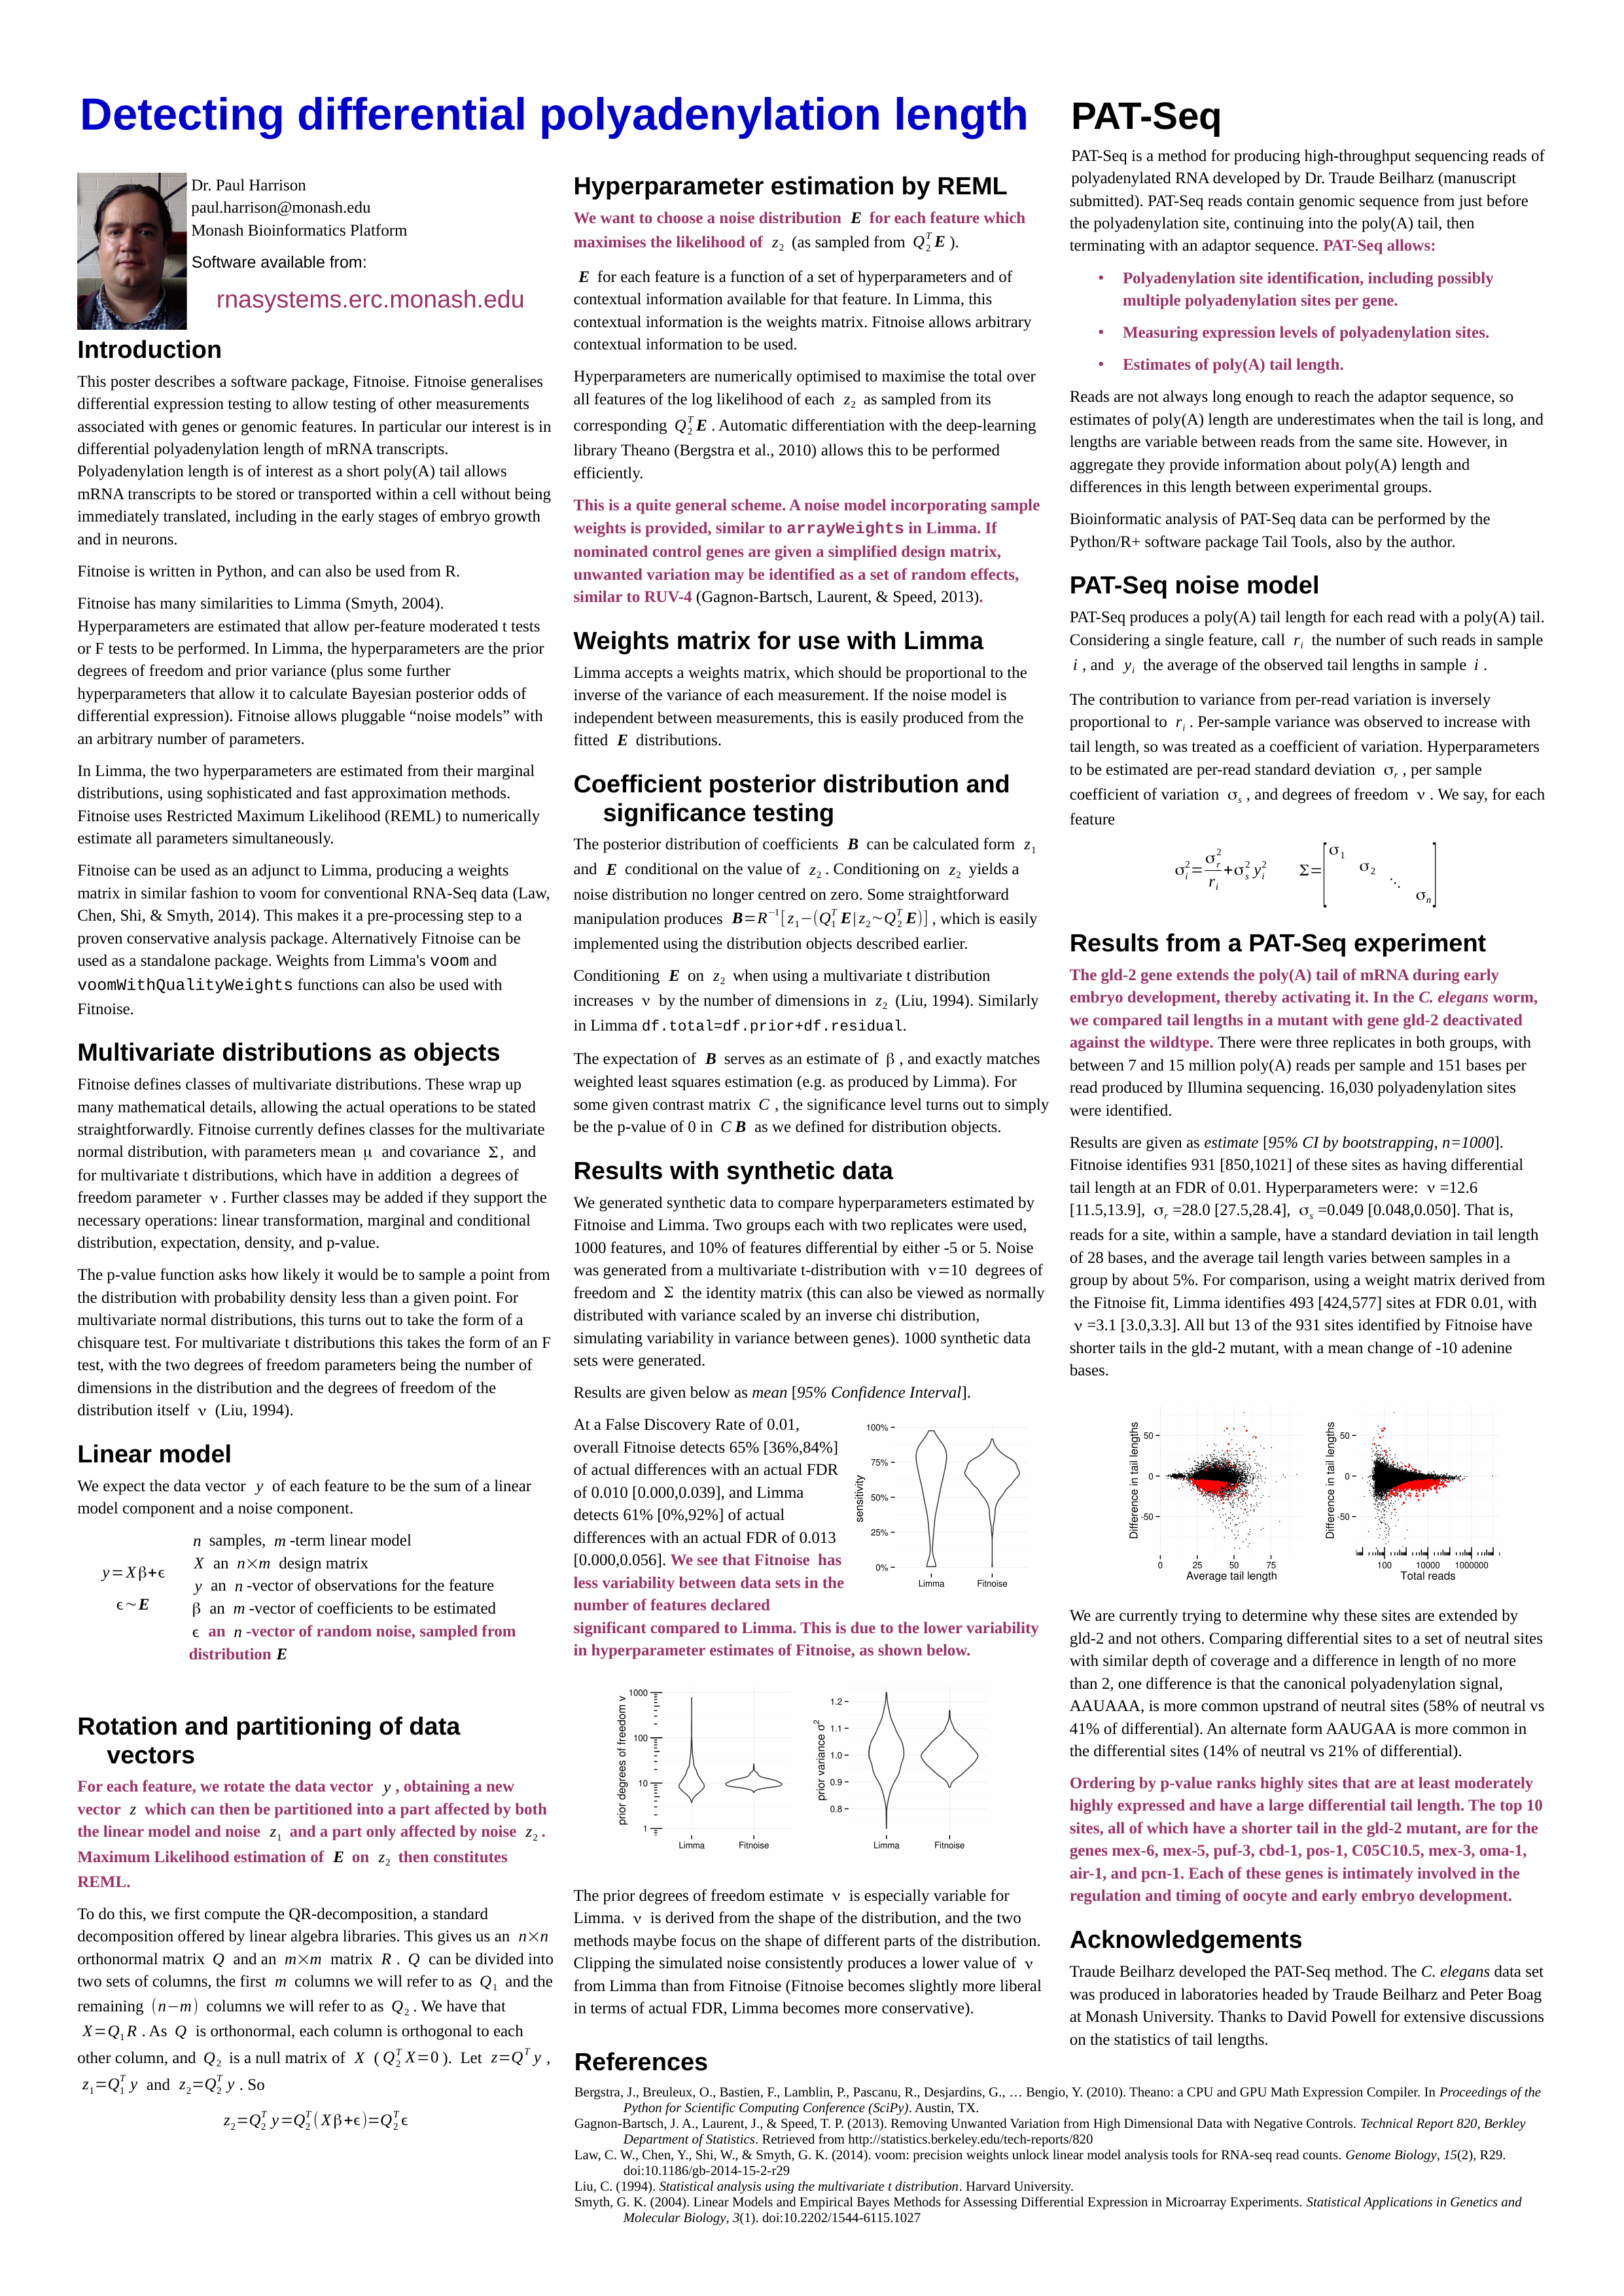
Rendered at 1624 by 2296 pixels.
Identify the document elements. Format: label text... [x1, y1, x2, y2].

text Limma accepts a weights matrix, which should be proportional to the inverse of the variance of each measurement. If the noise model is independent between measurements, this is easily produced from the fitted distributions. [573, 663, 1050, 749]
picture [1120, 1392, 1513, 1589]
subtitle Linear model [77, 1439, 554, 1468]
text At a False Discovery Rate of 0.01, overall Fitnoise detects 65% [36%,84%] of actual differences with an actual FDR of 0.010 [0.000,0.039], and Limma detects 61% [0%,92%] of actual differences with an actual FDR of 0.013 [0.000,0.056]. We see that Fitnoise has less variability between data sets in the number of features declared significant compared to Limma. This is due to the lower variability in hyperparameter estimates of Fitnoise, as shown below. [573, 1415, 1050, 1659]
text Hyperparameters are numerically optimised to maximise the total over all features of the log likelihood of each as sampled from its corresponding . Automatic differentiation with the deep-learning library Theano (Bergstra et al., 2010) allows this to be performed efficiently. [573, 366, 1050, 482]
picture [77, 173, 187, 330]
text Bioinformatic analysis of PAT-Seq data can be performed by the Python/R+ software package Tail Tools, also by the author. [1069, 509, 1546, 551]
text Ordering by p-value ranks highly sites that are at least moderately highly expressed and have a large differential tail length. The top 10 sites, all of which have a shorter tail in the gld-2 mutant, are for the genes mex-6, mex-5, puf-3, cbd-1, pos-1, C05C10.5, mex-3, oma-1, air-1, and pcn-1. Each of these genes is intimately involved in the regulation and timing of oocyte and early embryo development. [1069, 1773, 1546, 1905]
subtitle Hyperparameter estimation by REML [573, 164, 1050, 200]
text The expectation of serves as an estimate of , and exactly matches weighted least squares estimation (e.g. as produced by Limma). For some given contrast matrix , the significance level turns out to simply be the p-value of 0 in as we defined for distribution objects. [573, 1049, 1050, 1136]
text Dr. Paul Harrison paul.harrison@monash.edu Monash Bioinformatics Platform [77, 77, 554, 239]
text Software available from: [187, 253, 554, 271]
text For each feature, we rotate the data vector , obtaining a new vector which can then be partitioned into a part affected by both the linear model and noise and a part only affected by noise . Maximum Likelihood estimation of on then constitutes REML. [77, 1777, 554, 1890]
subtitle Introduction [77, 334, 554, 363]
text This poster describes a software package, Fitnoise. Fitnoise generalises differential expression testing to allow testing of other measurements associated with genes or genomic features. In particular our interest is in differential polyadenylation length of mRNA transcripts. Polyadenylation length is of interest as a short poly(A) tail allows mRNA transcripts to be stored or transported within a cell without being immediately translated, including in the early stages of embryo growth and in neurons. [77, 372, 554, 548]
text Smyth, G. K. (2004). Linear Models and Empirical Bayes Methods for Assessing Differential Expression in Microarray Experiments. Statistical Applications in Genetics and Molecular Biology, 3(1). doi:10.2202/1544-6115.1027 [574, 2194, 1544, 2225]
subtitle Rotation and partitioning of data vectors [77, 1712, 554, 1769]
text Bergstra, J., Breuleux, O., Bastien, F., Lamblin, P., Pascanu, R., Desjardins, G., … Bengio, Y. (2010). Theano: a CPU and GPU Math Expression Compiler. In Proceedings of the Python for Scientific Computing Conference (SciPy). Austin, TX. [574, 2084, 1544, 2115]
text We are currently trying to determine why these sites are extended by gld-2 and not others. Comparing differential sites to a set of neutral sites with similar depth of coverage and a difference in length of no more than 2, one difference is that the canonical polyadenylation signal, AAUAAA, is more common upstrand of neutral sites (58% of neutral vs 41% of differential). An alternate form AAUGAA is more common in the differential sites (14% of neutral vs 21% of differential). [1069, 1606, 1546, 1760]
list Measuring expression levels of polyadenylation sites. [1098, 323, 1546, 342]
text To do this, we first compute the QR-decomposition, a standard decomposition offered by linear algebra libraries. This gives us an orthonormal matrix and an matrix . can be divided into two sets of columns, the first columns we will refer to as and the remaining columns we will refer to as . We have that . As is orthonormal, each column is orthogonal to each other column, and is a null matrix of (). Let , and . So [77, 1904, 554, 2096]
text Fitnoise defines classes of multivariate distributions. These wrap up many mathematical details, allowing the actual operations to be stated straightforwardly. Fitnoise currently defines classes for the multivariate normal distribution, with parameters mean and covariance and for multivariate t distributions, which have in addition a degrees of freedom parameter . Further classes may be added if they support the necessary operations: linear transformation, marginal and conditional distribution, expectation, density, and p-value. [77, 1074, 554, 1252]
text We want to choose a noise distribution for each feature which maximises the likelihood of (as sampled from ). [573, 208, 1050, 253]
subtitle Acknowledgements [1069, 1925, 1546, 1954]
text Fitnoise can be used as an adjunct to Limma, producing a weights matrix in similar fashion to voom for conventional RNA-Seq data (Law, Chen, Shi, & Smyth, 2014). This makes it a pre-processing step to a proven conservative analysis package. Alternatively Fitnoise can be used as a standalone package. Weights from Limma's voom and voomWithQualityWeights functions can also be used with Fitnoise. [77, 861, 554, 1017]
text This is a quite general scheme. A noise model incorporating sample weights is provided, similar to arrayWeights in Limma. If nominated control genes are given a simplified design matrix, unwanted variation may be identified as a set of random effects, similar to RUV-4 (Gagnon-Bartsch, Laurent, & Speed, 2013). [573, 495, 1050, 606]
text for each feature is a function of a set of hyperparameters and of contextual information available for that feature. In Limma, this contextual information is the weights matrix. Fitnoise allows arbitrary contextual information to be used. [573, 267, 1050, 353]
picture [607, 1672, 1000, 1869]
text Law, C. W., Chen, Y., Shi, W., & Smyth, G. K. (2014). voom: precision weights unlock linear model analysis tools for RNA-seq read counts. Genome Biology, 15(2), R29. doi:10.1186/gb-2014-15-2-r29 [574, 2147, 1544, 2178]
table_header [77, 1531, 188, 1672]
text The gld-2 gene extends the poly(A) tail of mRNA during early embryo development, thereby activating it. In the C. elegans worm, we compared tail lengths in a mutant with gene gld-2 deactivated against the wildtype. There were three replicates in both groups, with between 7 and 15 million poly(A) reads per sample and 151 bases per read produced by Illumina sequencing. 16,030 polyadenylation sites were identified. [1069, 965, 1546, 1120]
text Liu, C. (1994). Statistical analysis using the multivariate t distribution. Harvard University. [574, 2178, 1544, 2194]
text We generated synthetic data to compare hyperparameters estimated by Fitnoise and Limma. Two groups each with two replicates were used, 1000 features, and 10% of features differential by either -5 or 5. Noise was generated from a multivariate t-distribution with degrees of freedom and the identity matrix (this can also be viewed as normally distributed with variance scaled by an inverse chi distribution, simulating variability in variance between genes). 1000 synthetic data sets were generated. [573, 1193, 1050, 1369]
text Gagnon-Bartsch, J. A., Laurent, J., & Speed, T. P. (2013). Removing Unwanted Variation from High Dimensional Data with Negative Controls. Technical Report 820, Berkley Department of Statistics. Retrieved from http://statistics.berkeley.edu/tech-reports/820 [574, 2115, 1544, 2147]
subtitle Results from a PAT-Seq experiment [1069, 928, 1546, 957]
subtitle Results with synthetic data [573, 1156, 1050, 1184]
text Results are given below as mean [95% Confidence Interval]. [573, 1383, 1050, 1402]
subtitle PAT-Seq noise model [1069, 571, 1546, 599]
list Estimates of poly(A) tail length. [1098, 355, 1546, 374]
text PAT-Seq produces a poly(A) tail length for each read with a poly(A) tail. Considering a single feature, call the number of such reads in sample , and the average of the observed tail lengths in sample . [1069, 607, 1546, 676]
list Polyadenylation site identification, including possibly multiple polyadenylation sites per gene. [1098, 268, 1546, 309]
table_header samples, -term linear model an design matrix an -vector of observations for the feature an -vector of coefficients to be estimated an -vector of random noise, sampled from distribution [188, 1531, 554, 1672]
picture [845, 1411, 1042, 1608]
text Fitnoise is written in Python, and can also be used from R. [77, 561, 554, 580]
text Fitnoise has many similarities to Limma (Smyth, 2004). Hyperparameters are estimated that allow per-feature moderated t tests or F tests to be performed. In Limma, the hyperparameters are the prior degrees of freedom and prior variance (plus some further hyperparameters that allow it to calculate Bayesian posterior odds of differential expression). Fitnoise allows pluggable “noise models” with an arbitrary number of parameters. [77, 593, 554, 748]
subtitle Coefficient posterior distribution and significance testing [573, 769, 1050, 826]
text The contribution to variance from per-read variation is inversely proportional to . Per-sample variance was observed to increase with tail length, so was treated as a coefficient of variation. Hyperparameters to be estimated are per-read standard deviation , per sample coefficient of variation , and degrees of freedom . We say, for each feature [1069, 690, 1546, 828]
subtitle References [574, 2047, 1544, 2075]
text Results are given as estimate [95% CI by bootstrapping, n=1000]. Fitnoise identifies 931 [850,1021] of these sites as having differential tail length at an FDR of 0.01. Hyperparameters were: =12.6 [11.5,13.9], =28.0 [27.5,28.4], =0.049 [0.048,0.050]. That is, reads for a site, within a sample, have a standard deviation in tail length of 28 bases, and the average tail length varies between samples in a group by about 5%. For comparison, using a weight matrix derived from the Fitnoise fit, Limma identifies 493 [424,577] sites at FDR 0.01, with =3.1 [3.0,3.3]. All but 13 of the 931 sites identified by Fitnoise have shorter tails in the gld-2 mutant, with a mean change of -10 adenine bases. [1069, 1133, 1546, 1379]
text Conditioning on when using a multivariate t distribution increases by the number of dimensions in (Liu, 1994). Similarly in Limma df.total=df.prior+df.residual. [573, 966, 1050, 1035]
text Traude Beilharz developed the PAT-Seq method. The C. elegans data set was produced in laboratories headed by Traude Beilharz and Peter Boag at Monash University. Thanks to David Powell for extensive discussions on the statistics of tail lengths. [1069, 1962, 1546, 2048]
text We expect the data vector of each feature to be the sum of a linear model component and a noise component. [77, 1476, 554, 1517]
text The prior degrees of freedom estimate is especially variable for Limma. is derived from the shape of the distribution, and the two methods maybe focus on the shape of different parts of the distribution. Clipping the simulated noise consistently produces a lower value of from Limma than from Fitnoise (Fitnoise becomes slightly more liberal in terms of actual FDR, Limma becomes more conservative). [573, 1886, 1050, 2017]
text In Limma, the two hyperparameters are estimated from their marginal distributions, using sophisticated and fast approximation methods. Fitnoise uses Restricted Maximum Likelihood (REML) to numerically estimate all parameters simultaneously. [77, 761, 554, 847]
title Detecting differential polyadenylation length [80, 88, 1063, 139]
text PAT-Seq is a method for producing high-throughput sequencing reads of polyadenylated RNA developed by Dr. Traude Beilharz (manuscript submitted). PAT-Seq reads contain genomic sequence from just before the polyadenylation site, continuing into the poly(A) tail, then terminating with an adaptor sequence. PAT-Seq allows: [1069, 146, 1546, 255]
text Reads are not always long enough to reach the adaptor sequence, so estimates of poly(A) length are underestimates when the tail is long, and lengths are variable between reads from the same site. However, in aggregate they provide information about poly(A) length and differences in this length between experimental groups. [1069, 387, 1546, 496]
text rnasystems.erc.monash.edu [187, 285, 554, 313]
subtitle Weights matrix for use with Limma [573, 626, 1050, 654]
title PAT-Seq [1069, 94, 1546, 137]
subtitle Multivariate distributions as objects [77, 1038, 554, 1067]
text The p-value function asks how likely it would be to sample a point from the distribution with probability density less than a given point. For multivariate normal distributions, this turns out to take the form of a chisquare test. For multivariate t distributions this takes the form of an F test, with the two degrees of freedom parameters being the number of dimensions in the distribution and the degrees of freedom of the distribution itself (Liu, 1994). [77, 1265, 554, 1419]
text The posterior distribution of coefficients can be calculated form and conditional on the value of . Conditioning on yields a noise distribution no longer centred on zero. Some straightforward manipulation produces , which is easily implemented using the distribution objects described earlier. [573, 834, 1050, 953]
